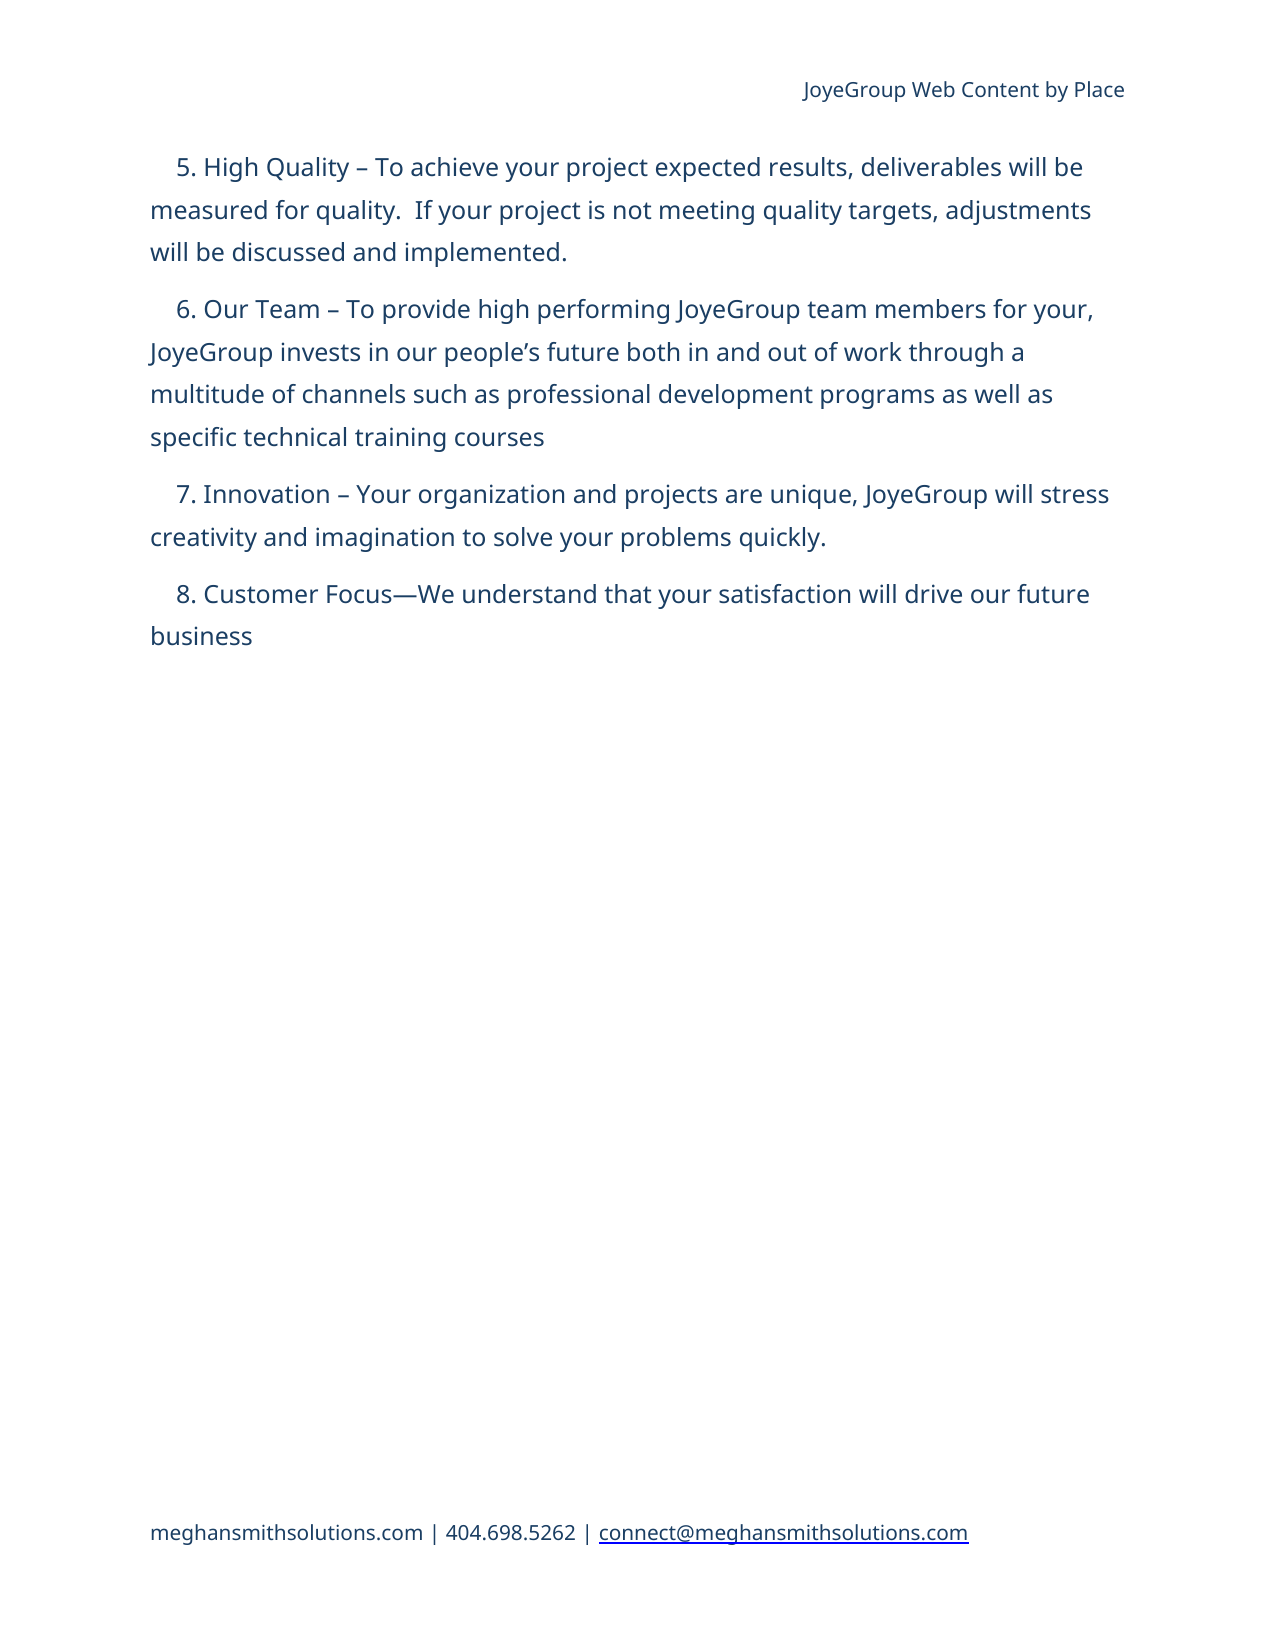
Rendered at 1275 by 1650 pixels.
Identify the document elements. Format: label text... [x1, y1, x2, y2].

text 7. Innovation – Your organization and projects are unique, JoyeGroup will stress creativity and imagination to solve your problems quickly. [150, 477, 1125, 553]
text 5. High Quality – To achieve your project expected results, deliverables will be measured for quality. If your project is not meeting quality targets, adjustments will be discussed and implemented. [150, 150, 1125, 269]
text 6. Our Team – To provide high performing JoyeGroup team members for your, JoyeGroup invests in our people’s future both in and out of work through a multitude of channels such as professional development programs as well as specific technical training courses [150, 292, 1125, 454]
text 8. Customer Focus—We understand that your satisfaction will drive our future business [150, 576, 1125, 653]
